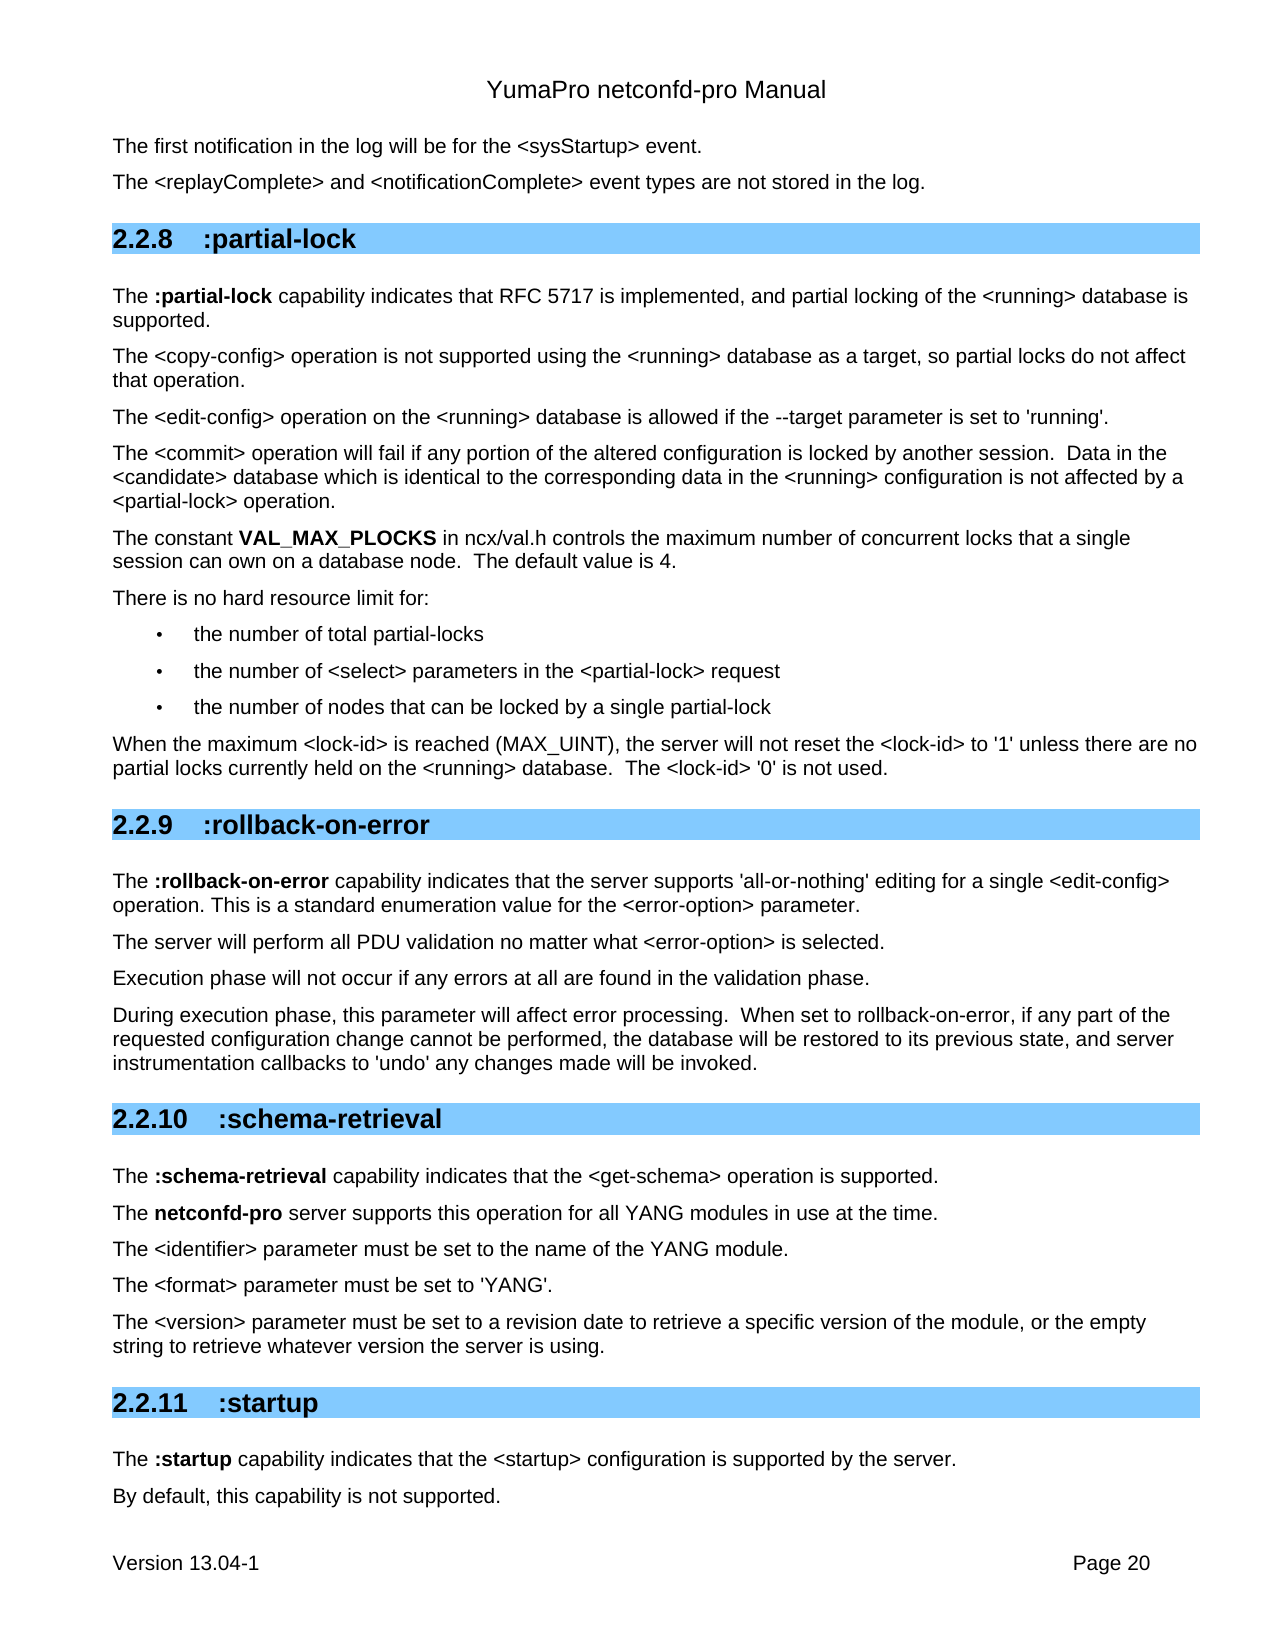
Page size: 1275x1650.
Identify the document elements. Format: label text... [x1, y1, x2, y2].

subtitle :schema-retrieval [112, 1103, 1200, 1135]
text The netconfd-pro server supports this operation for all YANG modules in use at the time. [112, 1200, 1200, 1224]
text The :schema-retrieval capability indicates that the <get-schema> operation is supported. [112, 1164, 1200, 1188]
list the number of nodes that can be locked by a single partial-lock [156, 695, 1200, 719]
text The <format> parameter must be set to 'YANG'. [112, 1273, 1200, 1297]
text There is no hard resource limit for: [112, 586, 1200, 610]
text The :partial-lock capability indicates that RFC 5717 is implemented, and partial locking of the <running> database is supported. [112, 284, 1200, 332]
text The <copy-config> operation is not supported using the <running> database as a target, so partial locks do not affect that operation. [112, 344, 1200, 392]
text The constant VAL_MAX_PLOCKS in ncx/val.h controls the maximum number of concurrent locks that a single session can own on a database node. The default value is 4. [112, 525, 1200, 573]
list the number of total partial-locks [156, 622, 1200, 646]
text The <identifier> parameter must be set to the name of the YANG module. [112, 1237, 1200, 1261]
text Execution phase will not occur if any errors at all are found in the validation phase. [112, 966, 1200, 990]
text The <replayComplete> and <notificationComplete> event types are not stored in the log. [112, 170, 1200, 194]
subtitle :rollback-on-error [112, 809, 1200, 840]
list the number of <select> parameters in the <partial-lock> request [156, 659, 1200, 683]
text During execution phase, this parameter will affect error processing. When set to rollback-on-error, if any part of the requested configuration change cannot be performed, the database will be restored to its previous state, and server instrumentation callbacks to 'undo' any changes made will be invoked. [112, 1002, 1200, 1074]
text The <version> parameter must be set to a revision date to retrieve a specific version of the module, or the empty string to retrieve whatever version the server is using. [112, 1310, 1200, 1358]
subtitle :partial-lock [112, 223, 1200, 254]
text The :startup capability indicates that the <startup> configuration is supported by the server. [112, 1447, 1200, 1471]
text The <edit-config> operation on the <running> database is allowed if the --target parameter is set to 'running'. [112, 404, 1200, 428]
text By default, this capability is not supported. [112, 1484, 1200, 1508]
text The :rollback-on-error capability indicates that the server supports 'all-or-nothing' editing for a single <edit-config> operation. This is a standard enumeration value for the <error-option> parameter. [112, 869, 1200, 917]
subtitle :startup [112, 1387, 1200, 1418]
text The server will perform all PDU validation no matter what <error-option> is selected. [112, 929, 1200, 953]
text The <commit> operation will fail if any portion of the altered configuration is locked by another session. Data in the <candidate> database which is identical to the corresponding data in the <running> configuration is not affected by a <partial-lock> operation. [112, 441, 1200, 513]
text When the maximum <lock-id> is reached (MAX_UINT), the server will not reset the <lock-id> to '1' unless there are no partial locks currently held on the <running> database. The <lock-id> '0' is not used. [112, 732, 1200, 779]
text The first notification in the log will be for the <sysStartup> event. [112, 134, 1200, 158]
